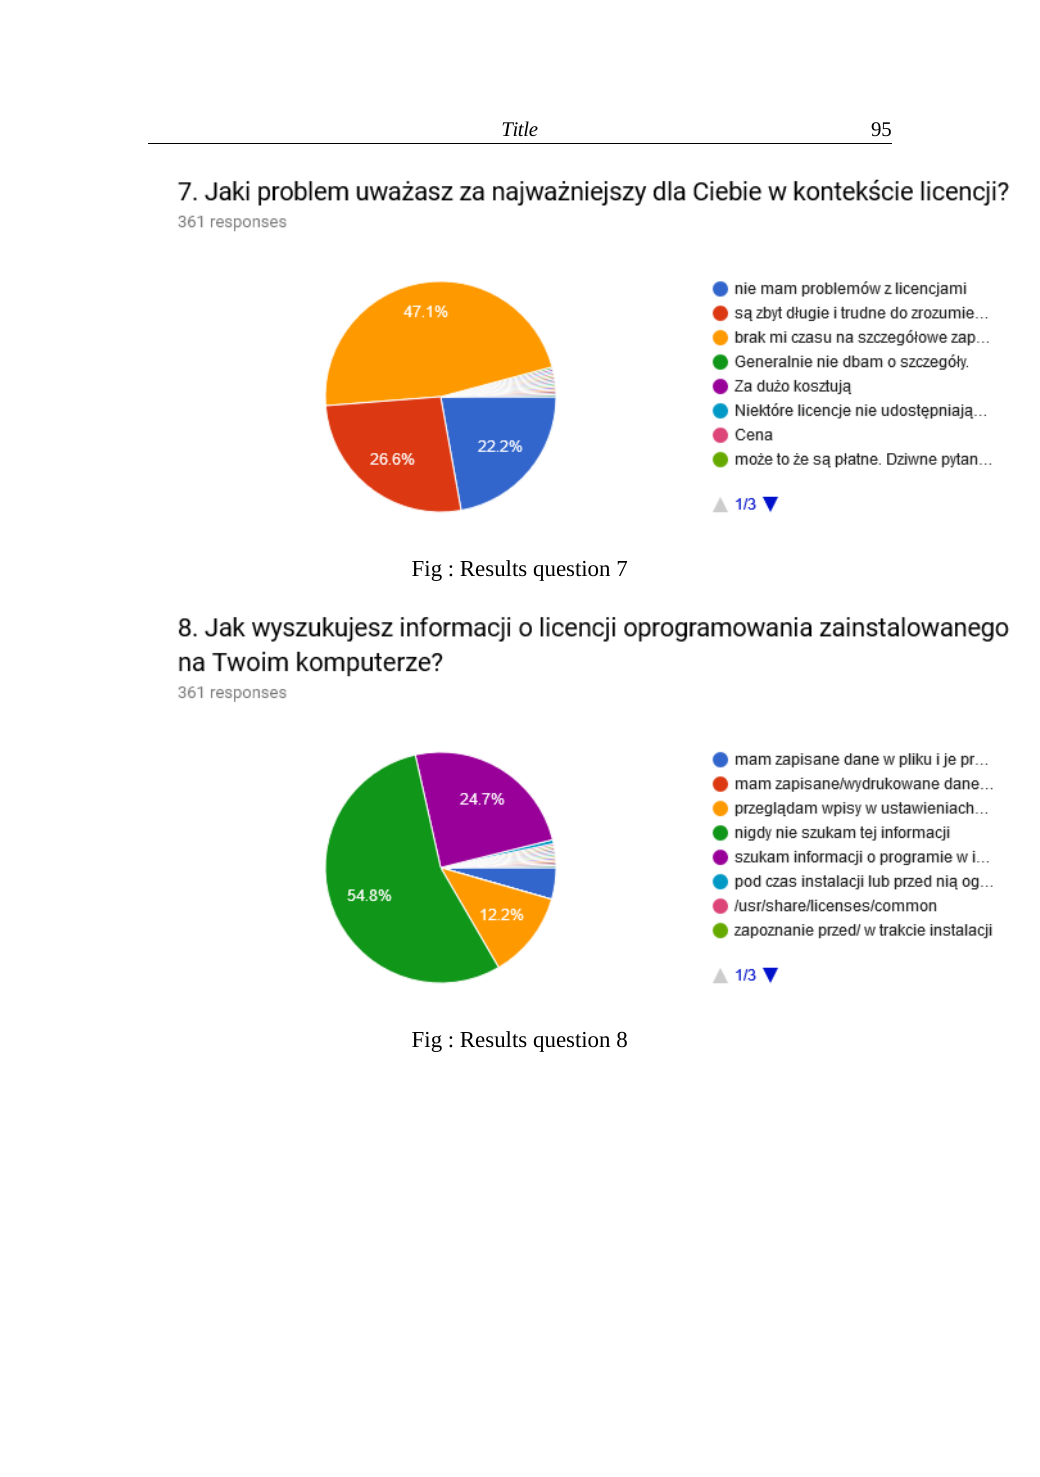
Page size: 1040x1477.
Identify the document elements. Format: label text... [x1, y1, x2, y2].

picture [147, 581, 1040, 1027]
text Fig : Results question 8 [148, 1027, 892, 1052]
picture [147, 144, 1040, 556]
text Fig : Results question 7 [148, 556, 892, 581]
